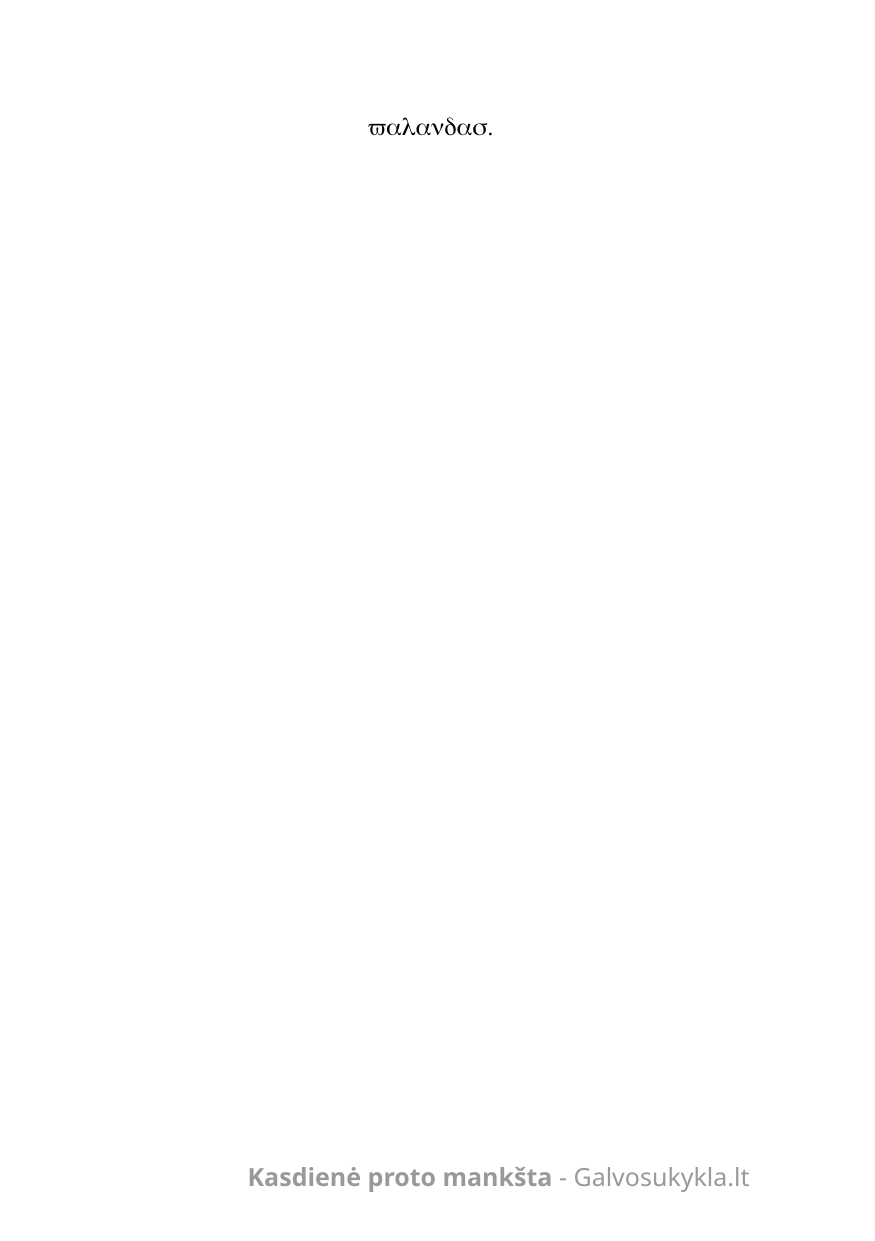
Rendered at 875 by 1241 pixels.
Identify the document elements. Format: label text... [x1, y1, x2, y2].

text valandas. [118, 118, 756, 141]
